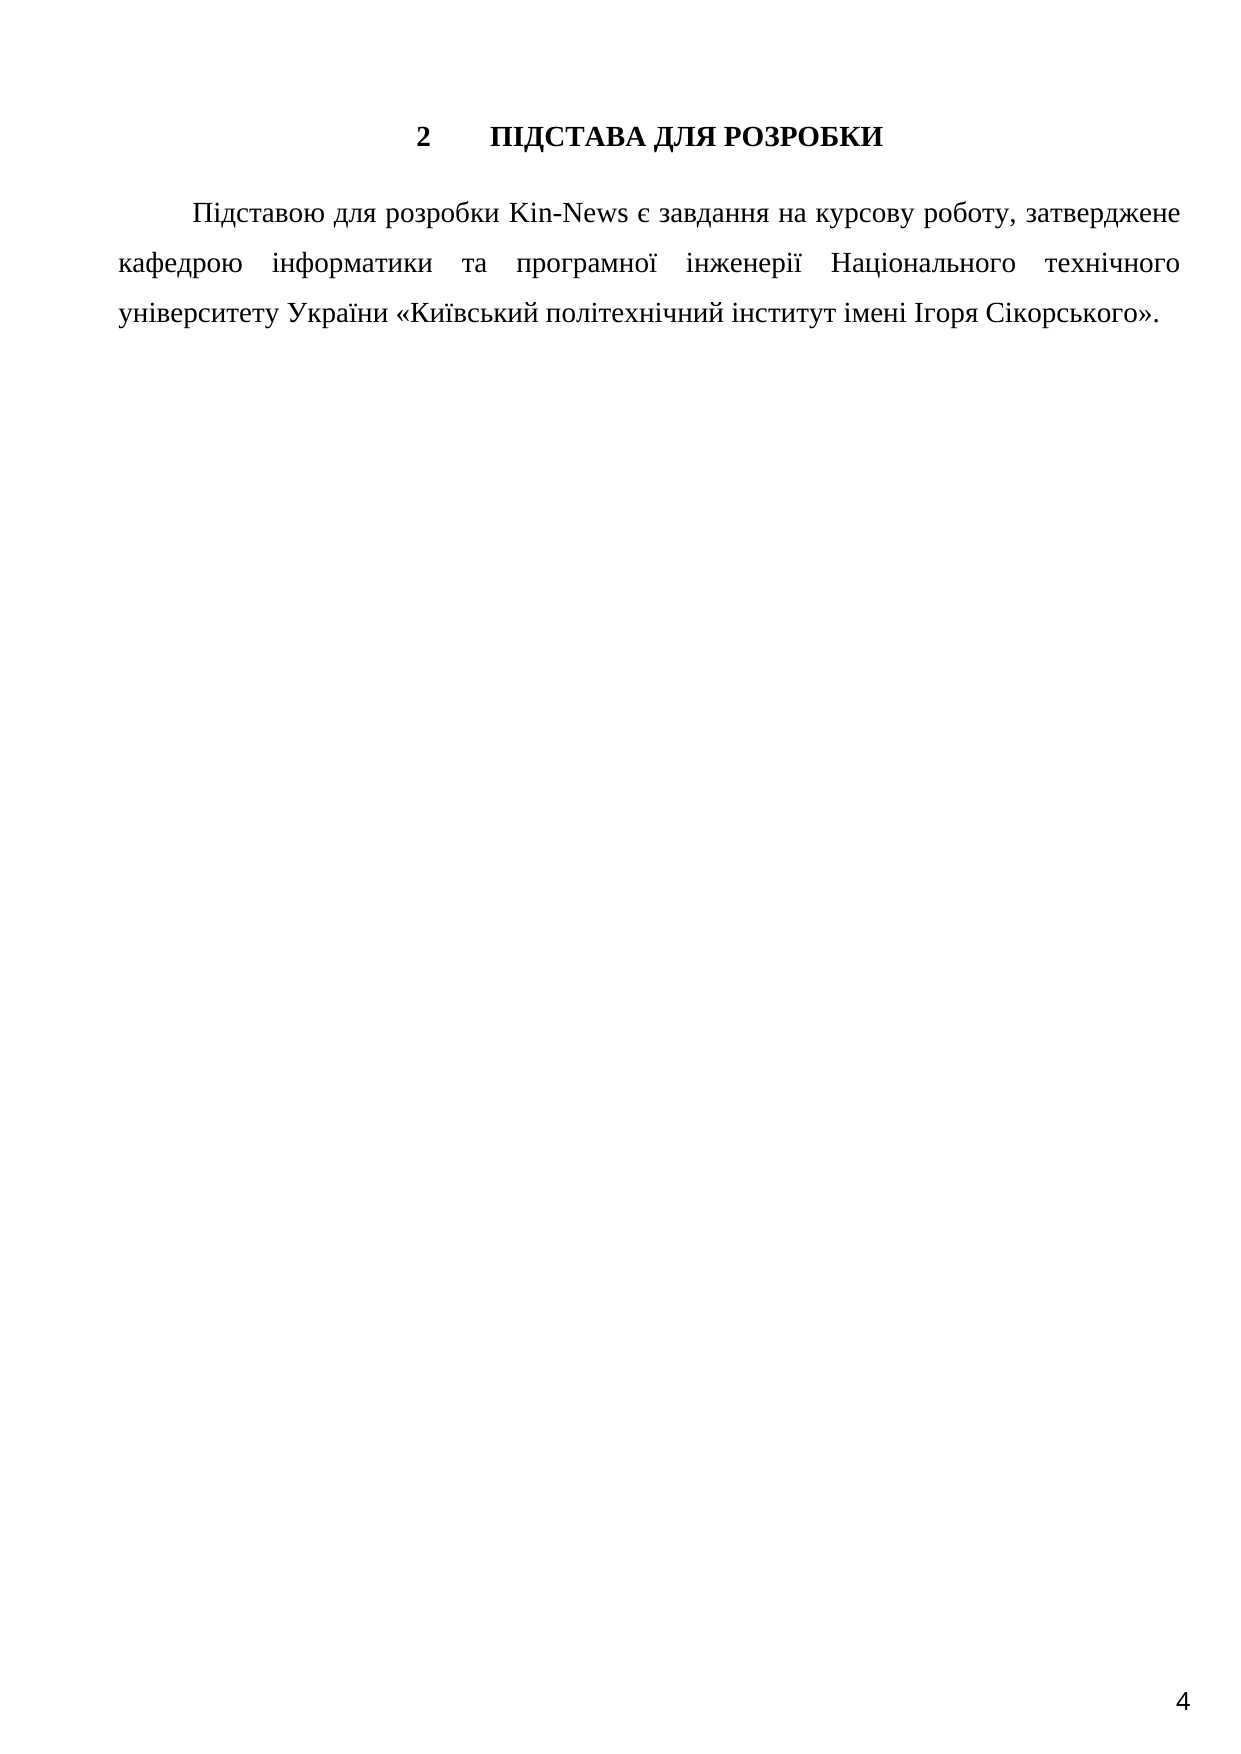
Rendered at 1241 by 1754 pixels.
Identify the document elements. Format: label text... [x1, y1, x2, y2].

text Підставою для розробки Kin-News є завдання на курсову роботу, затверджене кафедрою інформатики та програмної інженерії Національного технічного університету України «Київський політехнічний інститут імені Ігоря Сікорського». [118, 195, 1181, 329]
subtitle ПІДСТАВА ДЛЯ РОЗРОБКИ [118, 119, 1181, 153]
